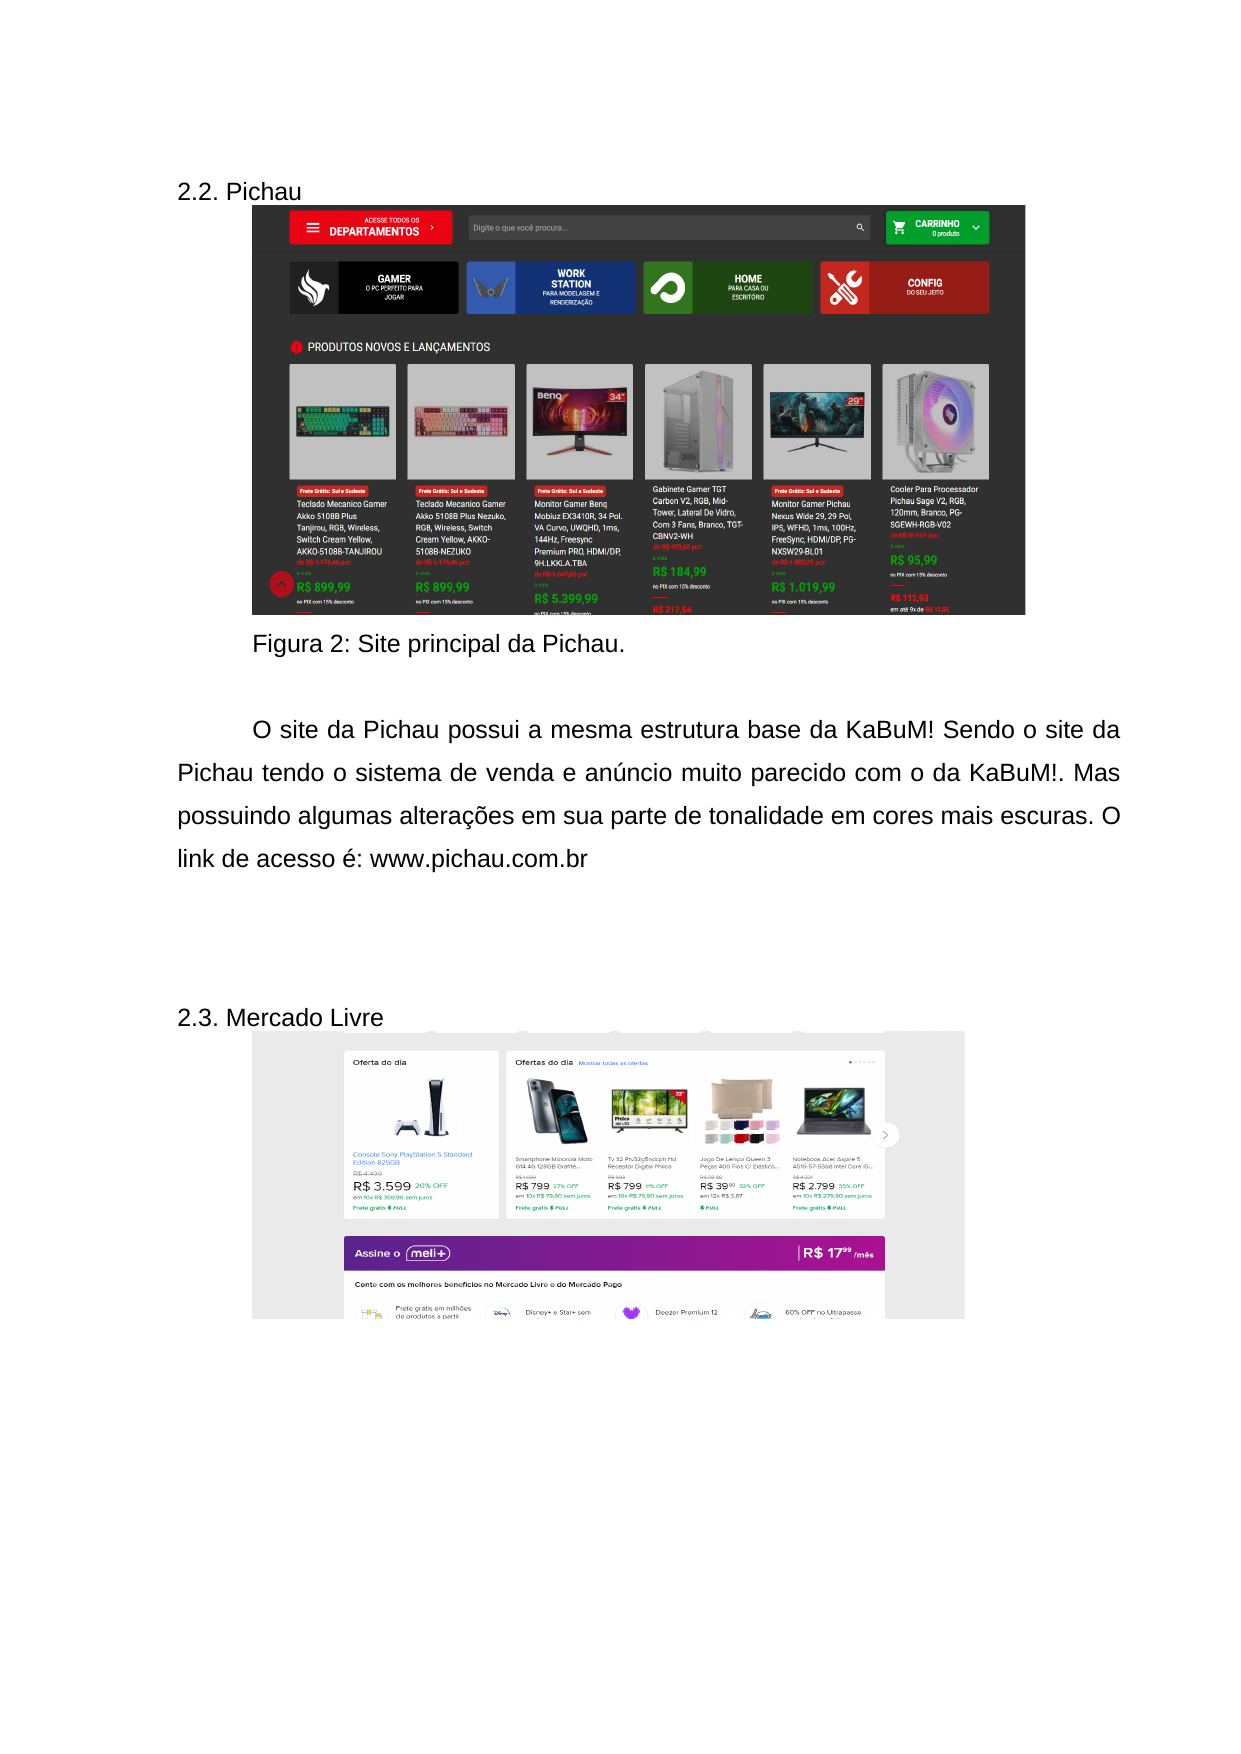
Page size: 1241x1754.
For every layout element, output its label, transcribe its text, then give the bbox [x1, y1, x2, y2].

text O site da Pichau possui a mesma estrutura base da KaBuM! Sendo o site da Pichau tendo o sistema de venda e anúncio muito parecido com o da KaBuM!. Mas possuindo algumas alterações em sua parte de tonalidade em cores mais escuras. O link de acesso é: www.pichau.com.br [177, 715, 1122, 873]
subtitle 2.3. Mercado Livre [177, 1003, 1122, 1031]
picture [252, 1031, 965, 1319]
text Figura 2: Site principal da Pichau. [177, 629, 1122, 658]
picture [252, 205, 1026, 615]
subtitle 2.2. Pichau [177, 177, 1122, 206]
